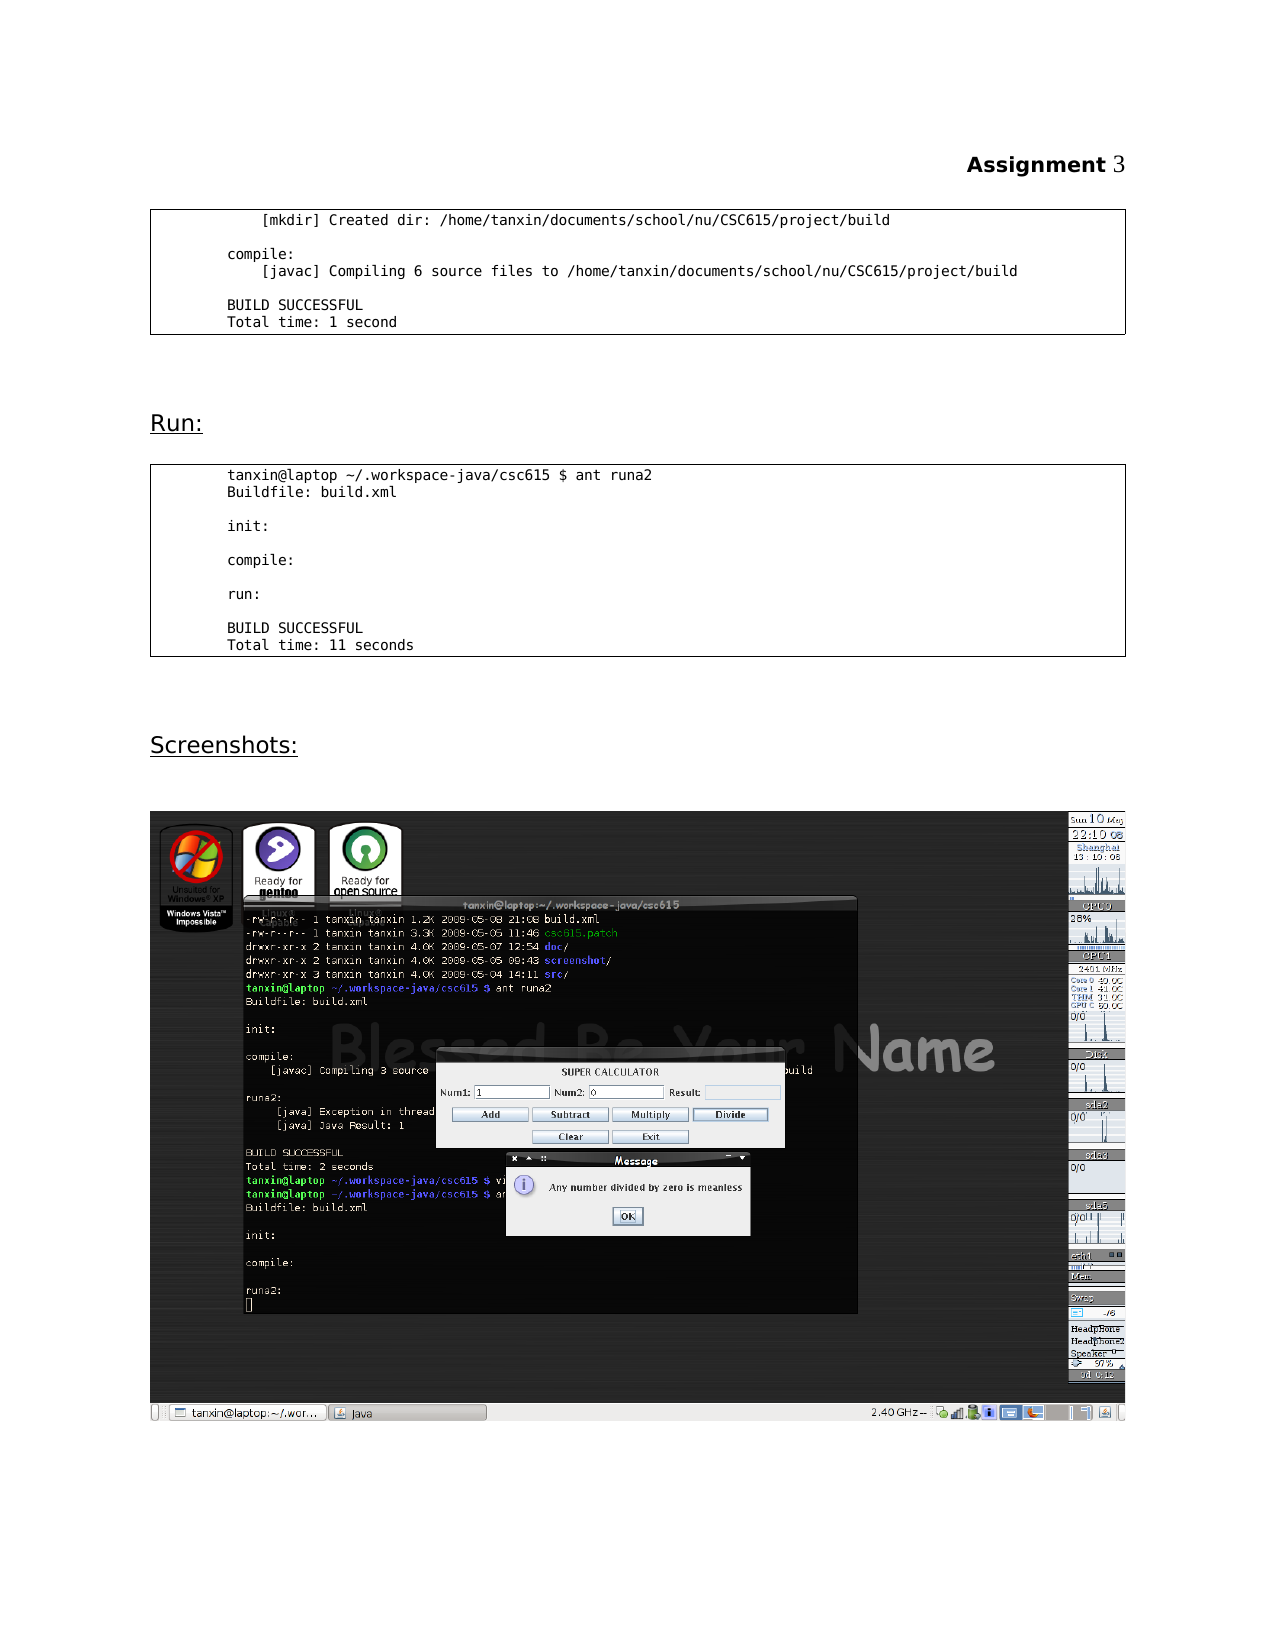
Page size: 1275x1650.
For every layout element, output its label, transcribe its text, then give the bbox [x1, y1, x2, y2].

picture [150, 811, 1125, 1421]
text BUILD SUCCESSFUL [151, 294, 1125, 311]
text Buildfile: build.xml [151, 481, 1125, 501]
text [mkdir] Created dir: /home/tanxin/documents/school/nu/CSC615/project/build [151, 210, 1125, 229]
text compile: [151, 243, 1125, 260]
text run: [151, 583, 1125, 603]
text compile: [151, 549, 1125, 569]
text init: [151, 515, 1125, 535]
subtitle Screenshots: [150, 732, 1125, 759]
text Total time: 11 seconds [151, 633, 1125, 656]
text [javac] Compiling 6 source files to /home/tanxin/documents/school/nu/CSC615/project/build [151, 260, 1125, 280]
text BUILD SUCCESSFUL [151, 617, 1125, 633]
text tanxin@laptop ~/.workspace-java/csc615 $ ant runa2 [151, 465, 1125, 481]
text Total time: 1 second [151, 311, 1125, 334]
subtitle Run: [150, 410, 1125, 437]
